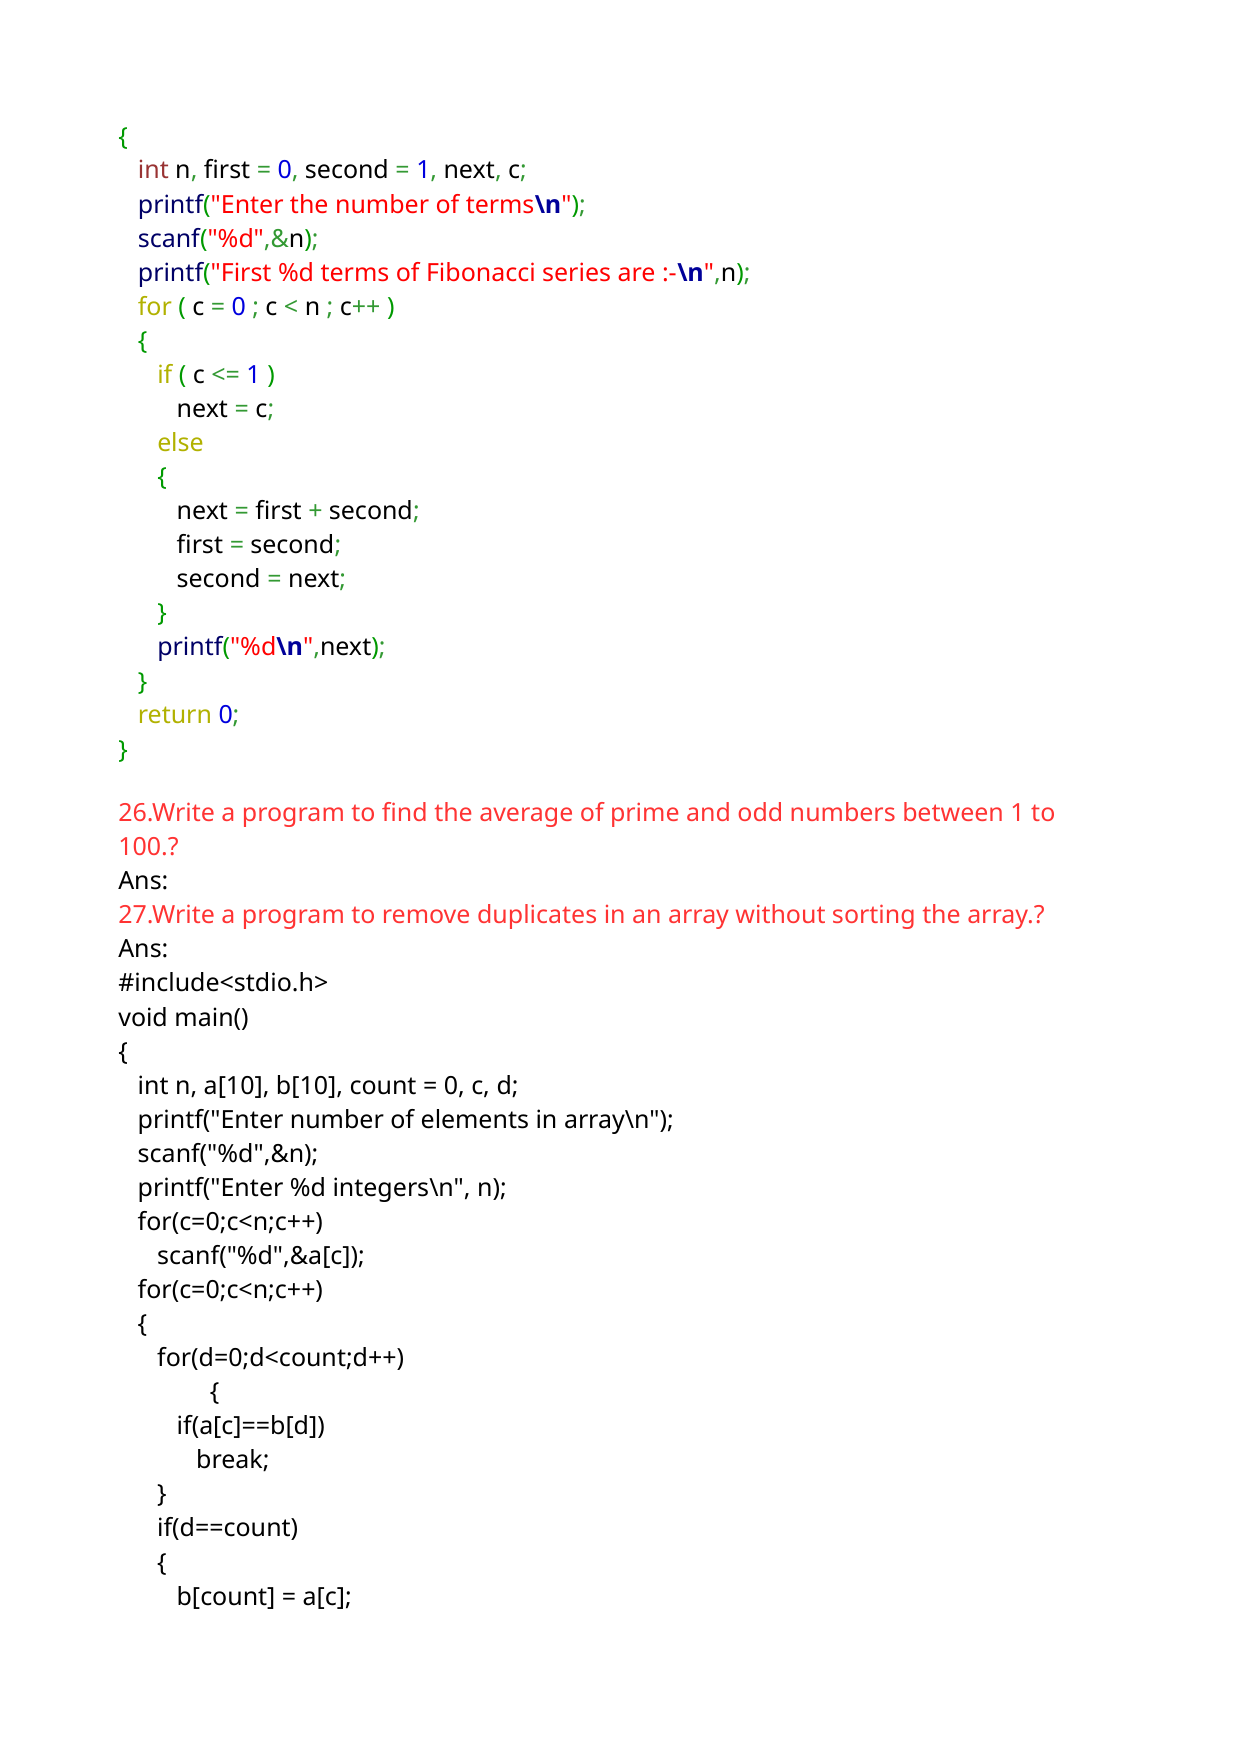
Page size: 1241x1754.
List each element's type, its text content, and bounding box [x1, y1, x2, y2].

text next = first + second; [118, 493, 1122, 527]
text first = second; [118, 527, 1122, 561]
text second = next; [118, 561, 1122, 595]
text next = c; [118, 391, 1122, 425]
text 27.Write a program to remove duplicates in an array without sorting the array.? [118, 897, 1122, 931]
text printf("%d\n",next); [118, 629, 1122, 663]
text { [118, 118, 1122, 152]
text 26.Write a program to find the average of prime and odd numbers between 1 to 100.? [118, 795, 1122, 863]
text #include<stdio.h> [118, 965, 1122, 999]
text { [118, 322, 1122, 357]
text } [118, 595, 1122, 629]
text { [118, 1544, 1122, 1578]
text b[count] = a[c]; [118, 1578, 1122, 1612]
text for(c=0;c<n;c++) [118, 1203, 1122, 1238]
text break; [118, 1442, 1122, 1476]
text for ( c = 0 ; c < n ; c++ ) [118, 288, 1122, 322]
text Ans: [118, 863, 1122, 897]
text printf("First %d terms of Fibonacci series are :-\n",n); [118, 254, 1122, 288]
text scanf("%d",&n); [118, 1135, 1122, 1169]
text { [118, 459, 1122, 493]
text printf("Enter number of elements in array\n"); [118, 1101, 1122, 1135]
text } [118, 1476, 1122, 1510]
text scanf("%d",&n); [118, 220, 1122, 254]
text int n, first = 0, second = 1, next, c; [118, 152, 1122, 186]
text scanf("%d",&a[c]); [118, 1238, 1122, 1272]
text Ans: [118, 931, 1122, 965]
text for(d=0;d<count;d++) [118, 1340, 1122, 1374]
text printf("Enter %d integers\n", n); [118, 1169, 1122, 1203]
text printf("Enter the number of terms\n"); [118, 186, 1122, 220]
text } [118, 663, 1122, 697]
text if(a[c]==b[d]) [118, 1408, 1122, 1442]
text { [118, 1306, 1122, 1340]
text if(d==count) [118, 1510, 1122, 1544]
text } [118, 731, 1122, 765]
text return 0; [118, 697, 1122, 731]
text for(c=0;c<n;c++) [118, 1272, 1122, 1306]
text { [118, 1374, 1122, 1408]
text int n, a[10], b[10], count = 0, c, d; [118, 1067, 1122, 1101]
text if ( c <= 1 ) [118, 357, 1122, 391]
text void main() [118, 999, 1122, 1033]
text else [118, 425, 1122, 459]
text { [118, 1033, 1122, 1067]
